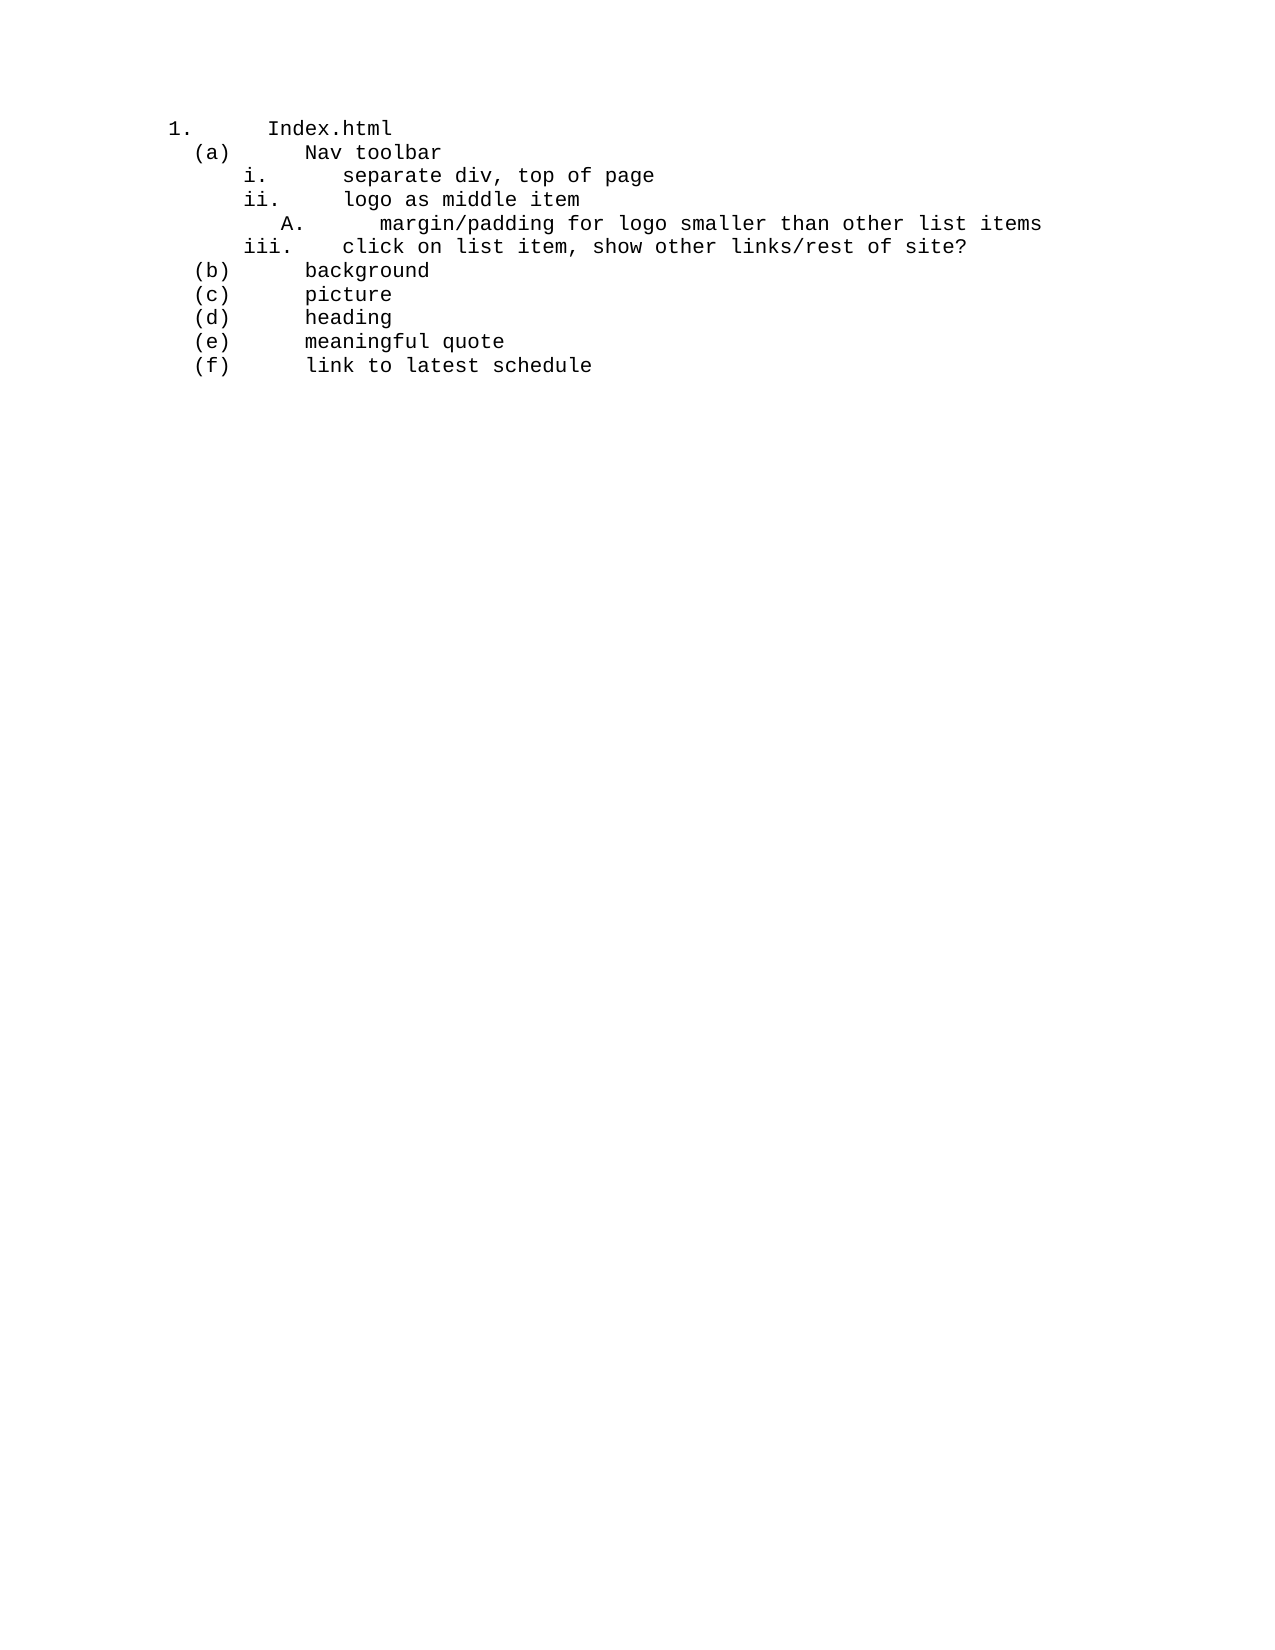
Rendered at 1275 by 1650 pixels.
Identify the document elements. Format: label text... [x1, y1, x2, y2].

list click on list item, show other links/rest of site? [231, 236, 1157, 260]
list background [193, 260, 1157, 284]
list meaningful quote [193, 331, 1157, 354]
list picture [193, 284, 1157, 307]
list Nav toolbar [193, 142, 1157, 165]
list Index.html [156, 118, 1157, 142]
list separate div, top of page [231, 165, 1157, 189]
list logo as middle item [231, 189, 1157, 213]
list link to latest schedule [193, 354, 1157, 378]
list margin/padding for logo smaller than other list items [268, 213, 1157, 236]
list heading [193, 307, 1157, 331]
